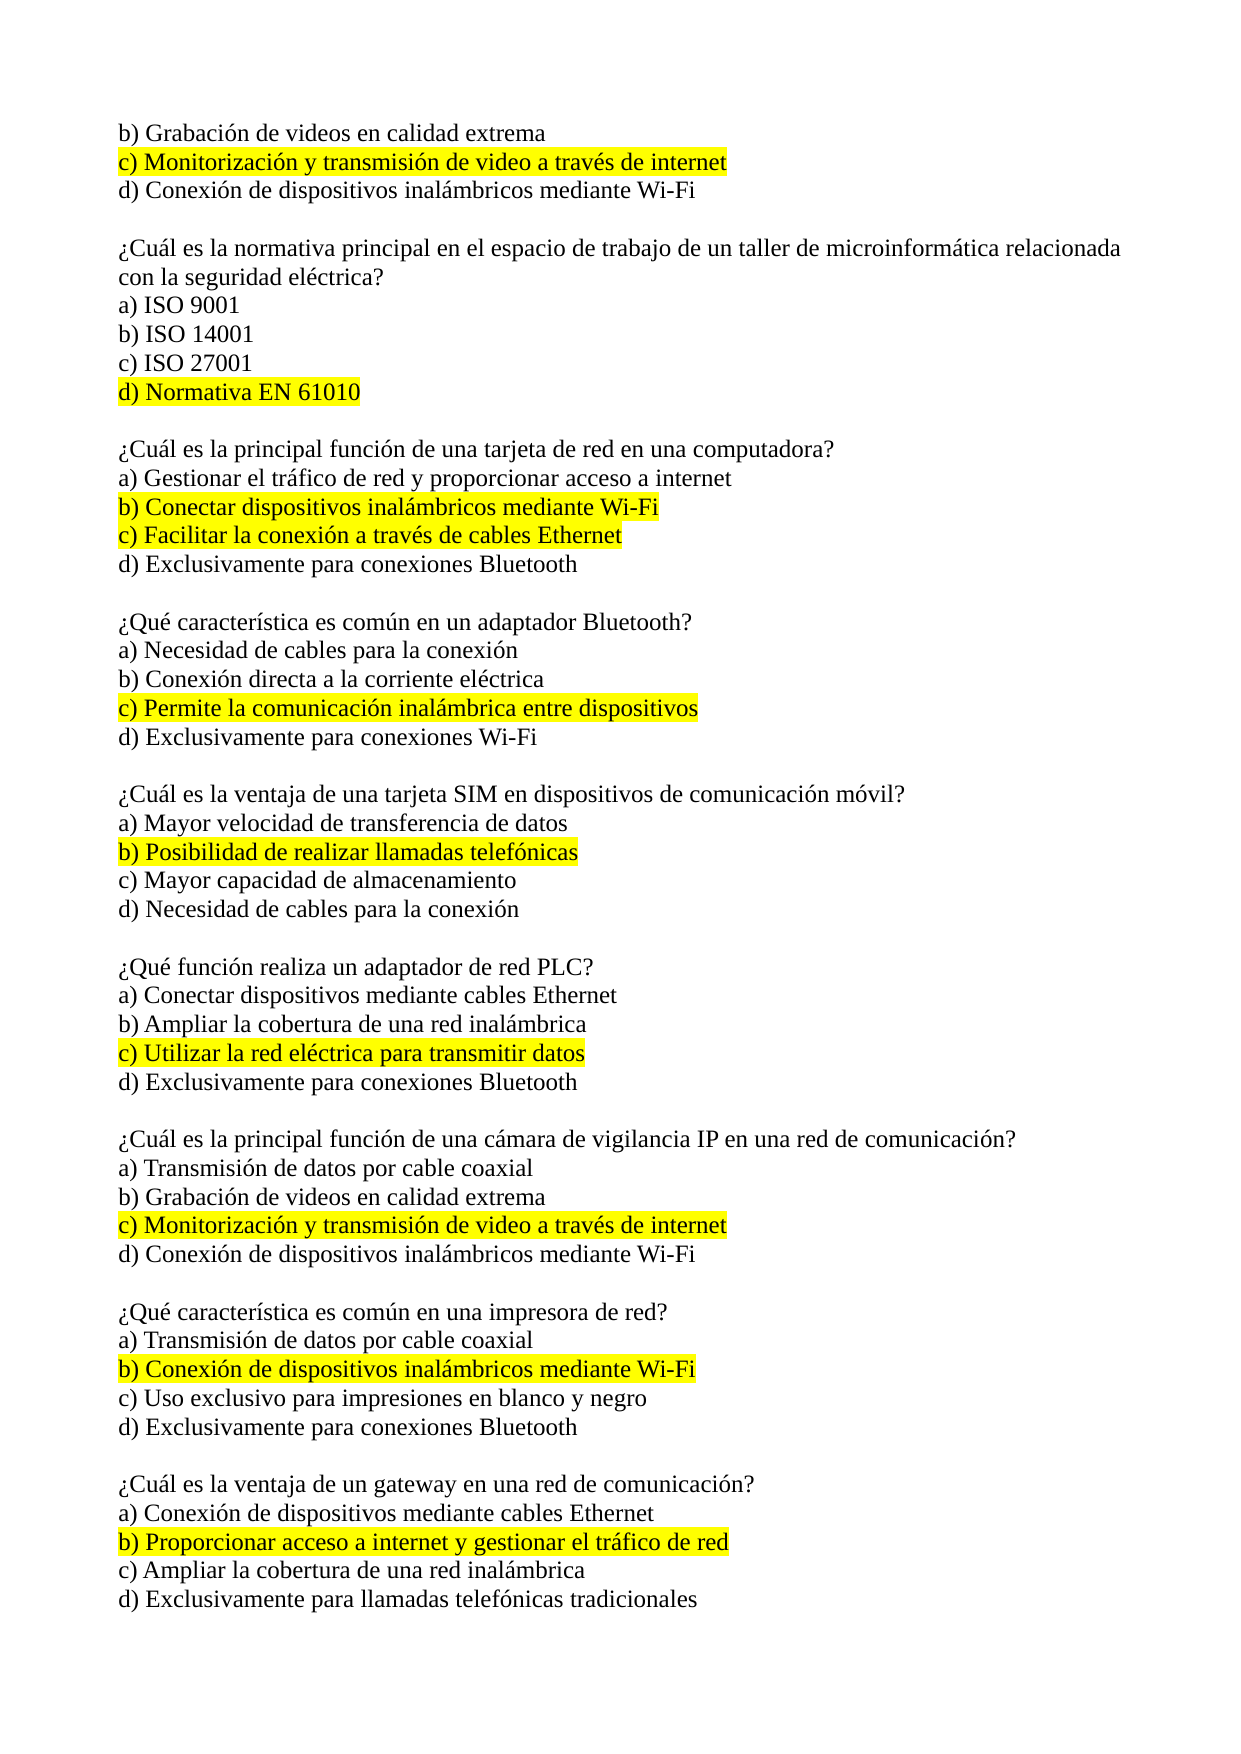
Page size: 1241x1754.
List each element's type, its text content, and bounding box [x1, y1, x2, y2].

text d) Exclusivamente para llamadas telefónicas tradicionales [118, 1584, 1122, 1613]
text d) Necesidad de cables para la conexión [118, 894, 1122, 923]
text ¿Cuál es la ventaja de un gateway en una red de comunicación? [118, 1469, 1122, 1498]
text a) Transmisión de datos por cable coaxial [118, 1326, 1122, 1354]
text a) ISO 9001 [118, 291, 1122, 319]
text b) Posibilidad de realizar llamadas telefónicas [118, 837, 1122, 866]
text d) Exclusivamente para conexiones Bluetooth [118, 1412, 1122, 1441]
text c) Ampliar la cobertura de una red inalámbrica [118, 1556, 1122, 1584]
text a) Transmisión de datos por cable coaxial [118, 1153, 1122, 1182]
text b) Grabación de videos en calidad extrema [118, 118, 1122, 147]
text ¿Cuál es la normativa principal en el espacio de trabajo de un taller de microinformática relacionada con la seguridad eléctrica? [118, 204, 1122, 291]
text b) Grabación de videos en calidad extrema [118, 1182, 1122, 1211]
text c) ISO 27001 [118, 348, 1122, 377]
text ¿Cuál es la ventaja de una tarjeta SIM en dispositivos de comunicación móvil? [118, 779, 1122, 808]
text c) Monitorización y transmisión de video a través de internet [118, 1211, 1122, 1239]
text c) Monitorización y transmisión de video a través de internet [118, 147, 1122, 176]
text b) Conexión directa a la corriente eléctrica [118, 664, 1122, 693]
text ¿Qué característica es común en un adaptador Bluetooth? [118, 607, 1122, 636]
text c) Permite la comunicación inalámbrica entre dispositivos [118, 693, 1122, 722]
text ¿Cuál es la principal función de una tarjeta de red en una computadora? [118, 434, 1122, 463]
text ¿Qué función realiza un adaptador de red PLC? [118, 952, 1122, 981]
text c) Mayor capacidad de almacenamiento [118, 866, 1122, 894]
text d) Exclusivamente para conexiones Wi-Fi [118, 722, 1122, 751]
text c) Uso exclusivo para impresiones en blanco y negro [118, 1383, 1122, 1412]
text a) Conexión de dispositivos mediante cables Ethernet [118, 1498, 1122, 1527]
text a) Mayor velocidad de transferencia de datos [118, 808, 1122, 837]
text d) Exclusivamente para conexiones Bluetooth [118, 549, 1122, 578]
text d) Conexión de dispositivos inalámbricos mediante Wi-Fi [118, 176, 1122, 204]
text b) Ampliar la cobertura de una red inalámbrica [118, 1009, 1122, 1038]
text a) Conectar dispositivos mediante cables Ethernet [118, 981, 1122, 1009]
text d) Conexión de dispositivos inalámbricos mediante Wi-Fi [118, 1239, 1122, 1268]
text ¿Cuál es la principal función de una cámara de vigilancia IP en una red de comunicación? [118, 1124, 1122, 1153]
text d) Normativa EN 61010 [118, 377, 1122, 406]
text a) Necesidad de cables para la conexión [118, 636, 1122, 664]
text c) Utilizar la red eléctrica para transmitir datos [118, 1038, 1122, 1067]
text a) Gestionar el tráfico de red y proporcionar acceso a internet [118, 463, 1122, 492]
text b) Conexión de dispositivos inalámbricos mediante Wi-Fi [118, 1354, 1122, 1383]
text b) ISO 14001 [118, 319, 1122, 348]
text b) Conectar dispositivos inalámbricos mediante Wi-Fi [118, 492, 1122, 521]
text ¿Qué característica es común en una impresora de red? [118, 1297, 1122, 1326]
text c) Facilitar la conexión a través de cables Ethernet [118, 521, 1122, 549]
text b) Proporcionar acceso a internet y gestionar el tráfico de red [118, 1527, 1122, 1556]
text d) Exclusivamente para conexiones Bluetooth [118, 1067, 1122, 1096]
